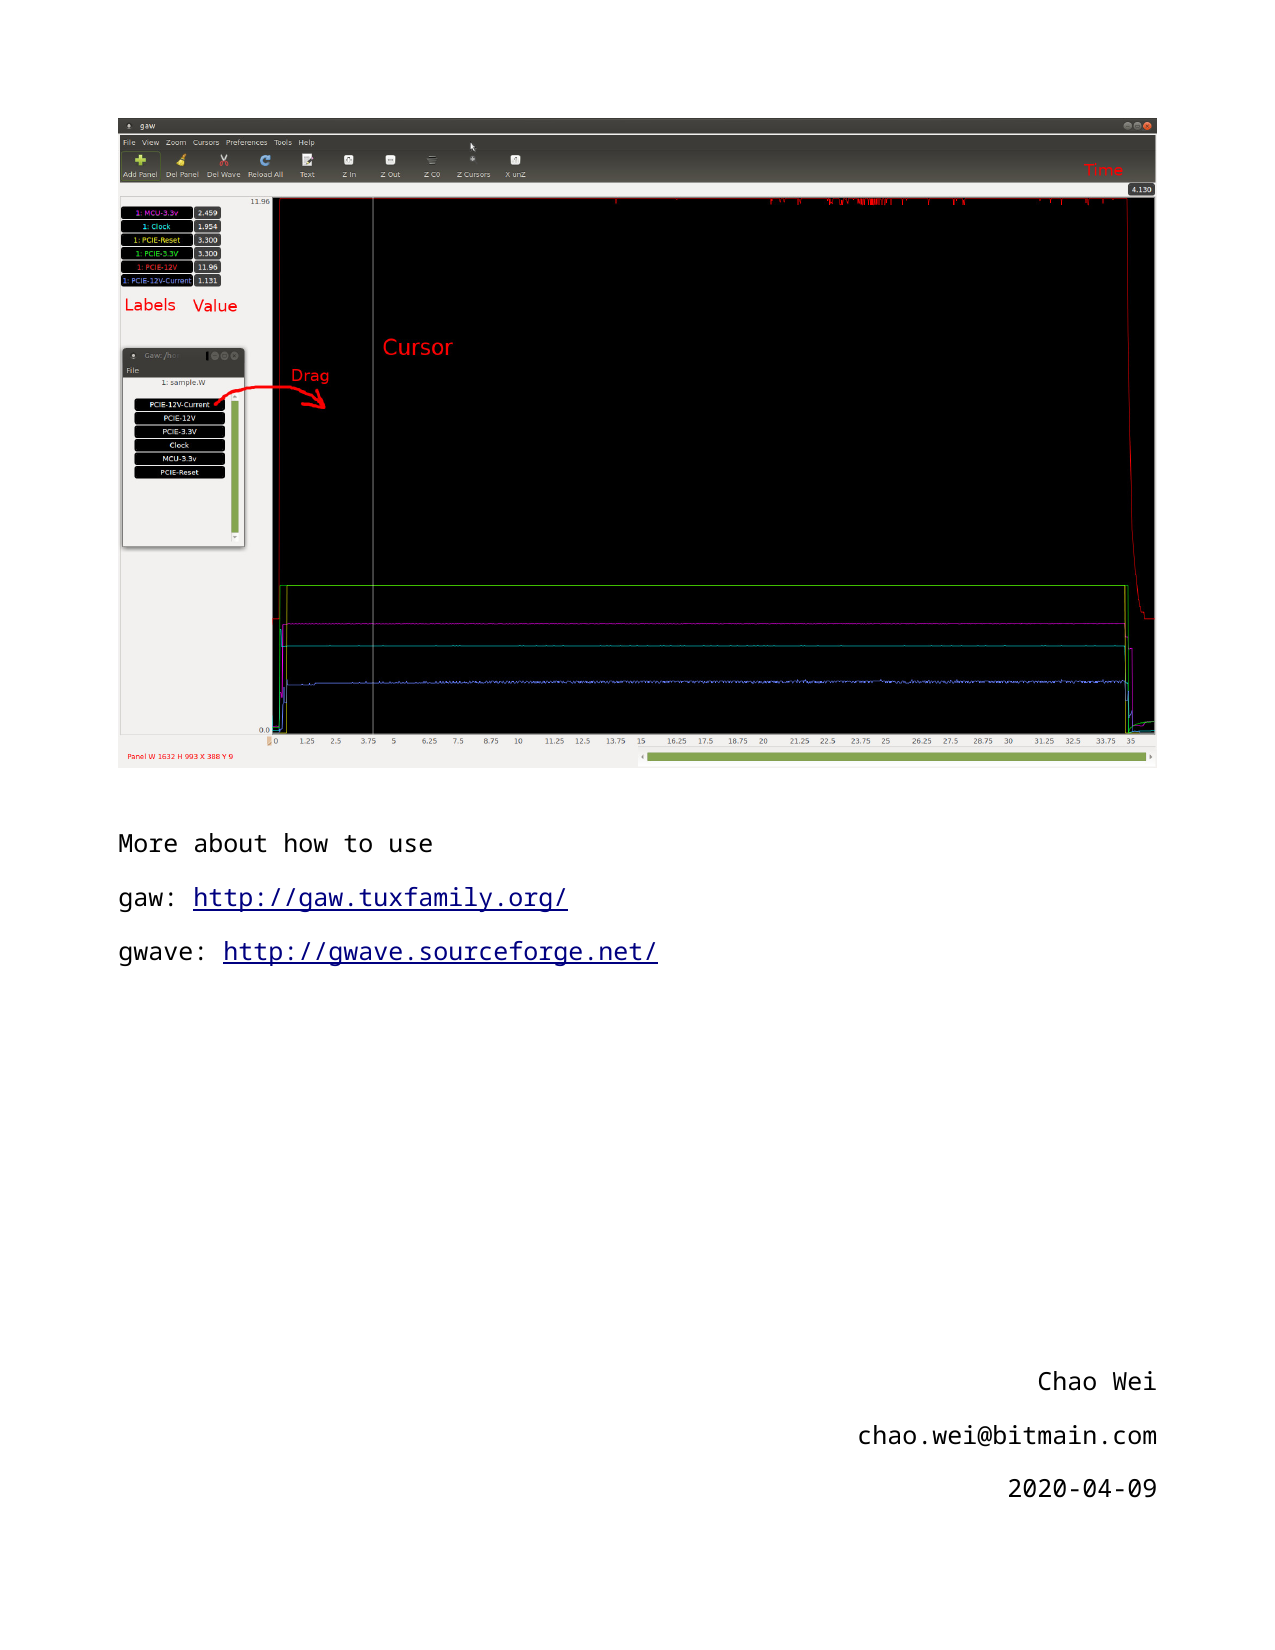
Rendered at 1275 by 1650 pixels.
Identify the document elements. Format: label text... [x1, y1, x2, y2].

text More about how to use [118, 826, 1157, 860]
text gaw: http://gaw.tuxfamily.org/ [118, 880, 1157, 914]
text Chao Wei [118, 1364, 1157, 1398]
text chao.wei@bitmain.com [118, 1417, 1157, 1451]
picture [118, 118, 1157, 768]
text 2020-04-09 [118, 1471, 1157, 1505]
text gwave: http://gwave.sourceforge.net/ [118, 934, 1157, 968]
